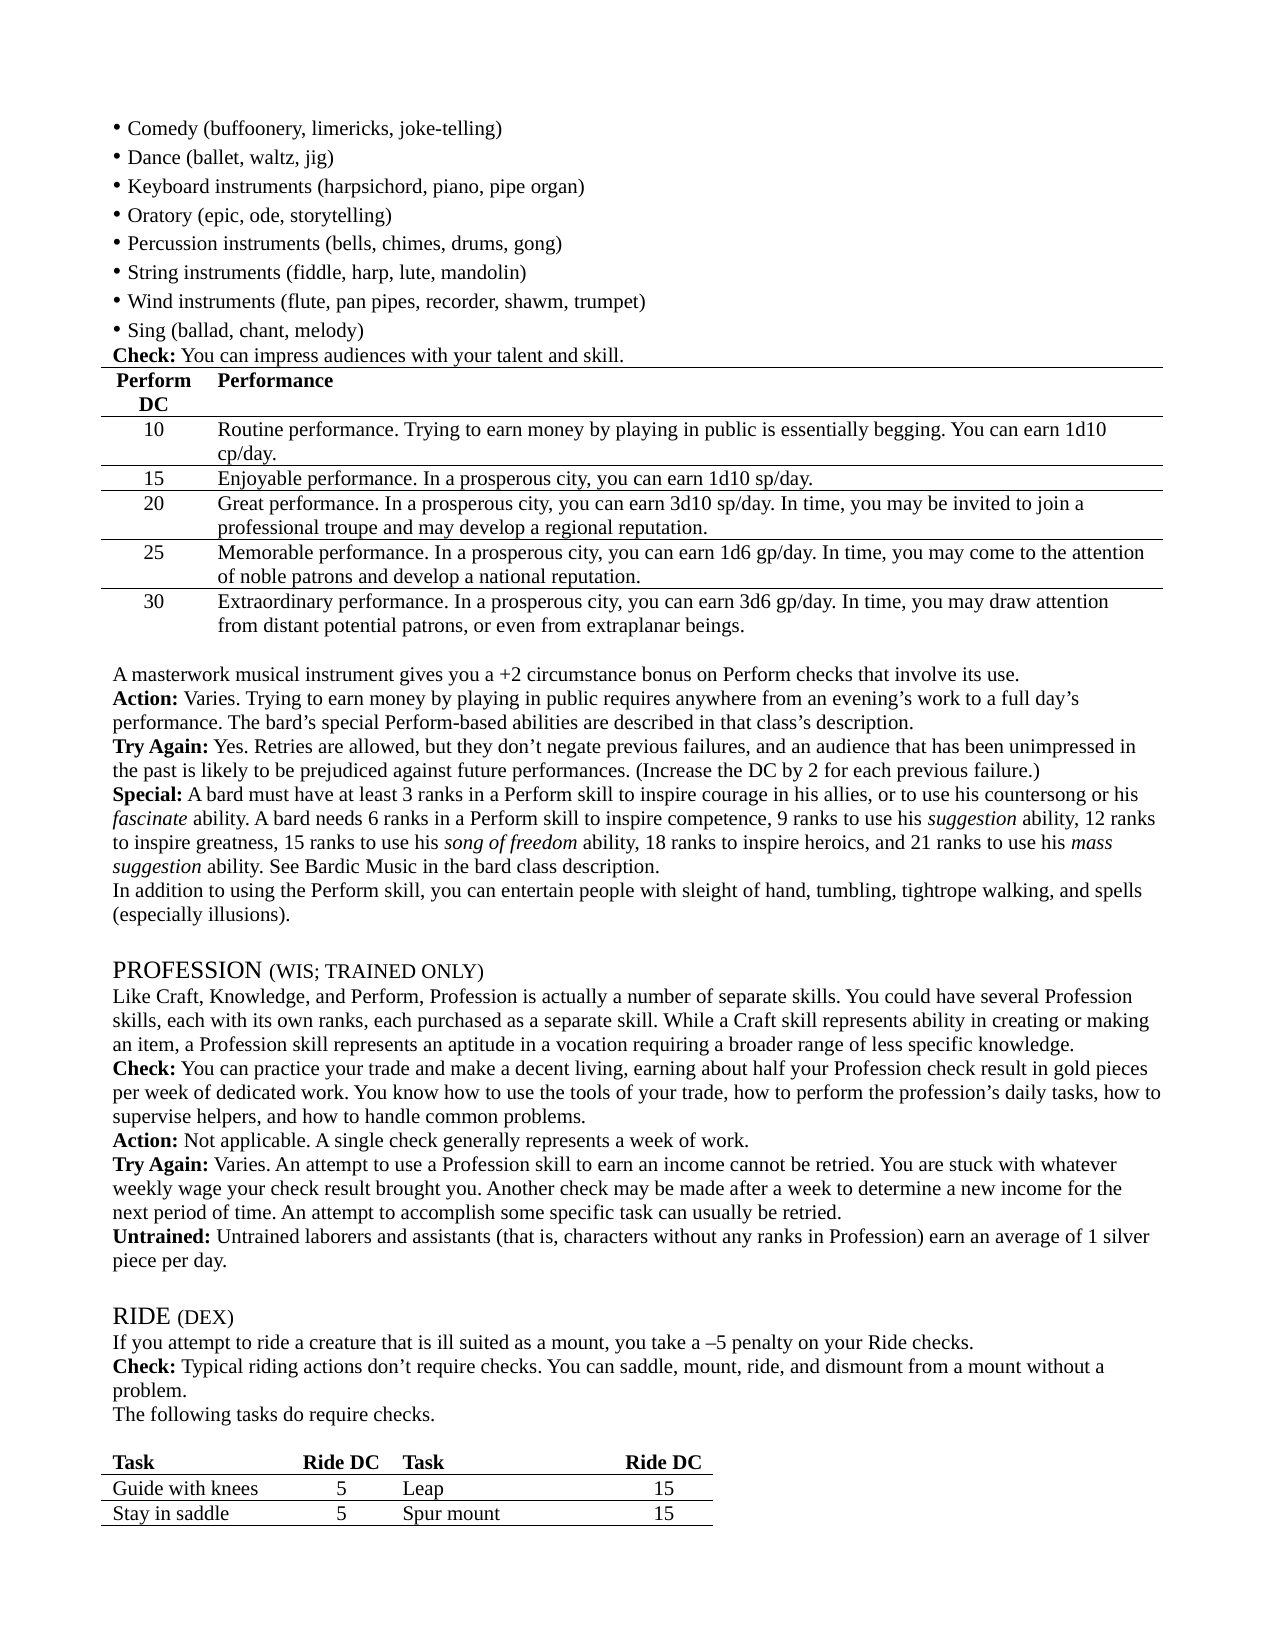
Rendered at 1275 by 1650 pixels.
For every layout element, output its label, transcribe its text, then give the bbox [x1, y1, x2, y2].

table_cell 25 [101, 540, 206, 588]
text • Percussion instruments (bells, chimes, drums, gong) [112, 227, 1162, 256]
text • Dance (ballet, waltz, jig) [112, 141, 1162, 170]
table_cell 30 [101, 589, 206, 637]
table_cell Guide with knees [101, 1475, 291, 1499]
text Check: Typical riding actions don’t require checks. You can saddle, mount, ride, and dismount from a mount without a problem. [112, 1354, 1162, 1402]
table_cell Stay in saddle [101, 1501, 291, 1524]
table_header Ride DC [291, 1450, 391, 1474]
table_cell 15 [101, 466, 206, 490]
text Action: Not applicable. A single check generally represents a week of work. [112, 1128, 1162, 1152]
text If you attempt to ride a creature that is ill suited as a mount, you take a –5 penalty on your Ride checks. [112, 1330, 1162, 1354]
table_cell Memorable performance. In a prosperous city, you can earn 1d6 gp/day. In time, you may come to the attention of noble patrons and develop a national reputation. [206, 540, 1162, 588]
table_cell 5 [291, 1475, 391, 1499]
table_header Ride DC [614, 1450, 713, 1474]
table_cell 10 [101, 417, 206, 465]
table_cell Great performance. In a prosperous city, you can earn 3d10 sp/day. In time, you may be invited to join a professional troupe and may develop a regional reputation. [206, 491, 1162, 539]
text Check: You can impress audiences with your talent and skill. [112, 342, 1162, 367]
text RIDE (DEX) [112, 1301, 1162, 1330]
text Check: You can practice your trade and make a decent living, earning about half your Profession check result in gold pieces per week of dedicated work. You know how to use the tools of your trade, how to perform the profession’s daily tasks, how to supervise helpers, and how to handle common problems. [112, 1056, 1162, 1128]
text • Sing (ballad, chant, melody) [112, 314, 1162, 342]
table_cell Routine performance. Trying to earn money by playing in public is essentially begging. You can earn 1d10 cp/day. [206, 417, 1162, 465]
text Action: Varies. Trying to earn money by playing in public requires anywhere from an evening’s work to a full day’s performance. The bard’s special Perform-based abilities are described in that class’s description. [112, 686, 1162, 734]
text PROFESSION (WIS; TRAINED ONLY) [112, 955, 1162, 984]
text • Comedy (buffoonery, limericks, joke-telling) [112, 112, 1162, 141]
table_header Task [101, 1450, 291, 1474]
table_header Perform DC [101, 368, 206, 416]
text • Wind instruments (flute, pan pipes, recorder, shawm, trumpet) [112, 285, 1162, 314]
table_cell Enjoyable performance. In a prosperous city, you can earn 1d10 sp/day. [206, 466, 1162, 490]
text The following tasks do require checks. [112, 1402, 1162, 1426]
text Untrained: Untrained laborers and assistants (that is, characters without any ranks in Profession) earn an average of 1 silver piece per day. [112, 1224, 1162, 1272]
text • String instruments (fiddle, harp, lute, mandolin) [112, 256, 1162, 285]
table_cell 5 [291, 1501, 391, 1524]
table_cell Spur mount [391, 1501, 614, 1524]
text Like Craft, Knowledge, and Perform, Profession is actually a number of separate skills. You could have several Profession skills, each with its own ranks, each purchased as a separate skill. While a Craft skill represents ability in creating or making an item, a Profession skill represents an aptitude in a vocation requiring a broader range of less specific knowledge. [112, 984, 1162, 1056]
table_cell Leap [391, 1475, 614, 1499]
table_header Task [391, 1450, 614, 1474]
text A masterwork musical instrument gives you a +2 circumstance bonus on Perform checks that involve its use. [112, 662, 1162, 686]
text • Keyboard instruments (harpsichord, piano, pipe organ) [112, 170, 1162, 199]
text Try Again: Varies. An attempt to use a Profession skill to earn an income cannot be retried. You are stuck with whatever weekly wage your check result brought you. Another check may be made after a week to determine a new income for the next period of time. An attempt to accomplish some specific task can usually be retried. [112, 1152, 1162, 1224]
text In addition to using the Perform skill, you can entertain people with sleight of hand, tumbling, tightrope walking, and spells (especially illusions). [112, 878, 1162, 926]
text Try Again: Yes. Retries are allowed, but they don’t negate previous failures, and an audience that has been unimpressed in the past is likely to be prejudiced against future performances. (Increase the DC by 2 for each previous failure.) [112, 734, 1162, 782]
text • Oratory (epic, ode, storytelling) [112, 199, 1162, 227]
text Special: A bard must have at least 3 ranks in a Perform skill to inspire courage in his allies, or to use his countersong or his fascinate ability. A bard needs 6 ranks in a Perform skill to inspire competence, 9 ranks to use his suggestion ability, 12 ranks to inspire greatness, 15 ranks to use his song of freedom ability, 18 ranks to inspire heroics, and 21 ranks to use his mass suggestion ability. See Bardic Music in the bard class description. [112, 782, 1162, 878]
table_cell 15 [614, 1475, 713, 1499]
table_cell 20 [101, 491, 206, 539]
table_cell 15 [614, 1501, 713, 1524]
table_cell Extraordinary performance. In a prosperous city, you can earn 3d6 gp/day. In time, you may draw attention from distant potential patrons, or even from extraplanar beings. [206, 589, 1162, 637]
table_header Performance [206, 368, 1162, 416]
